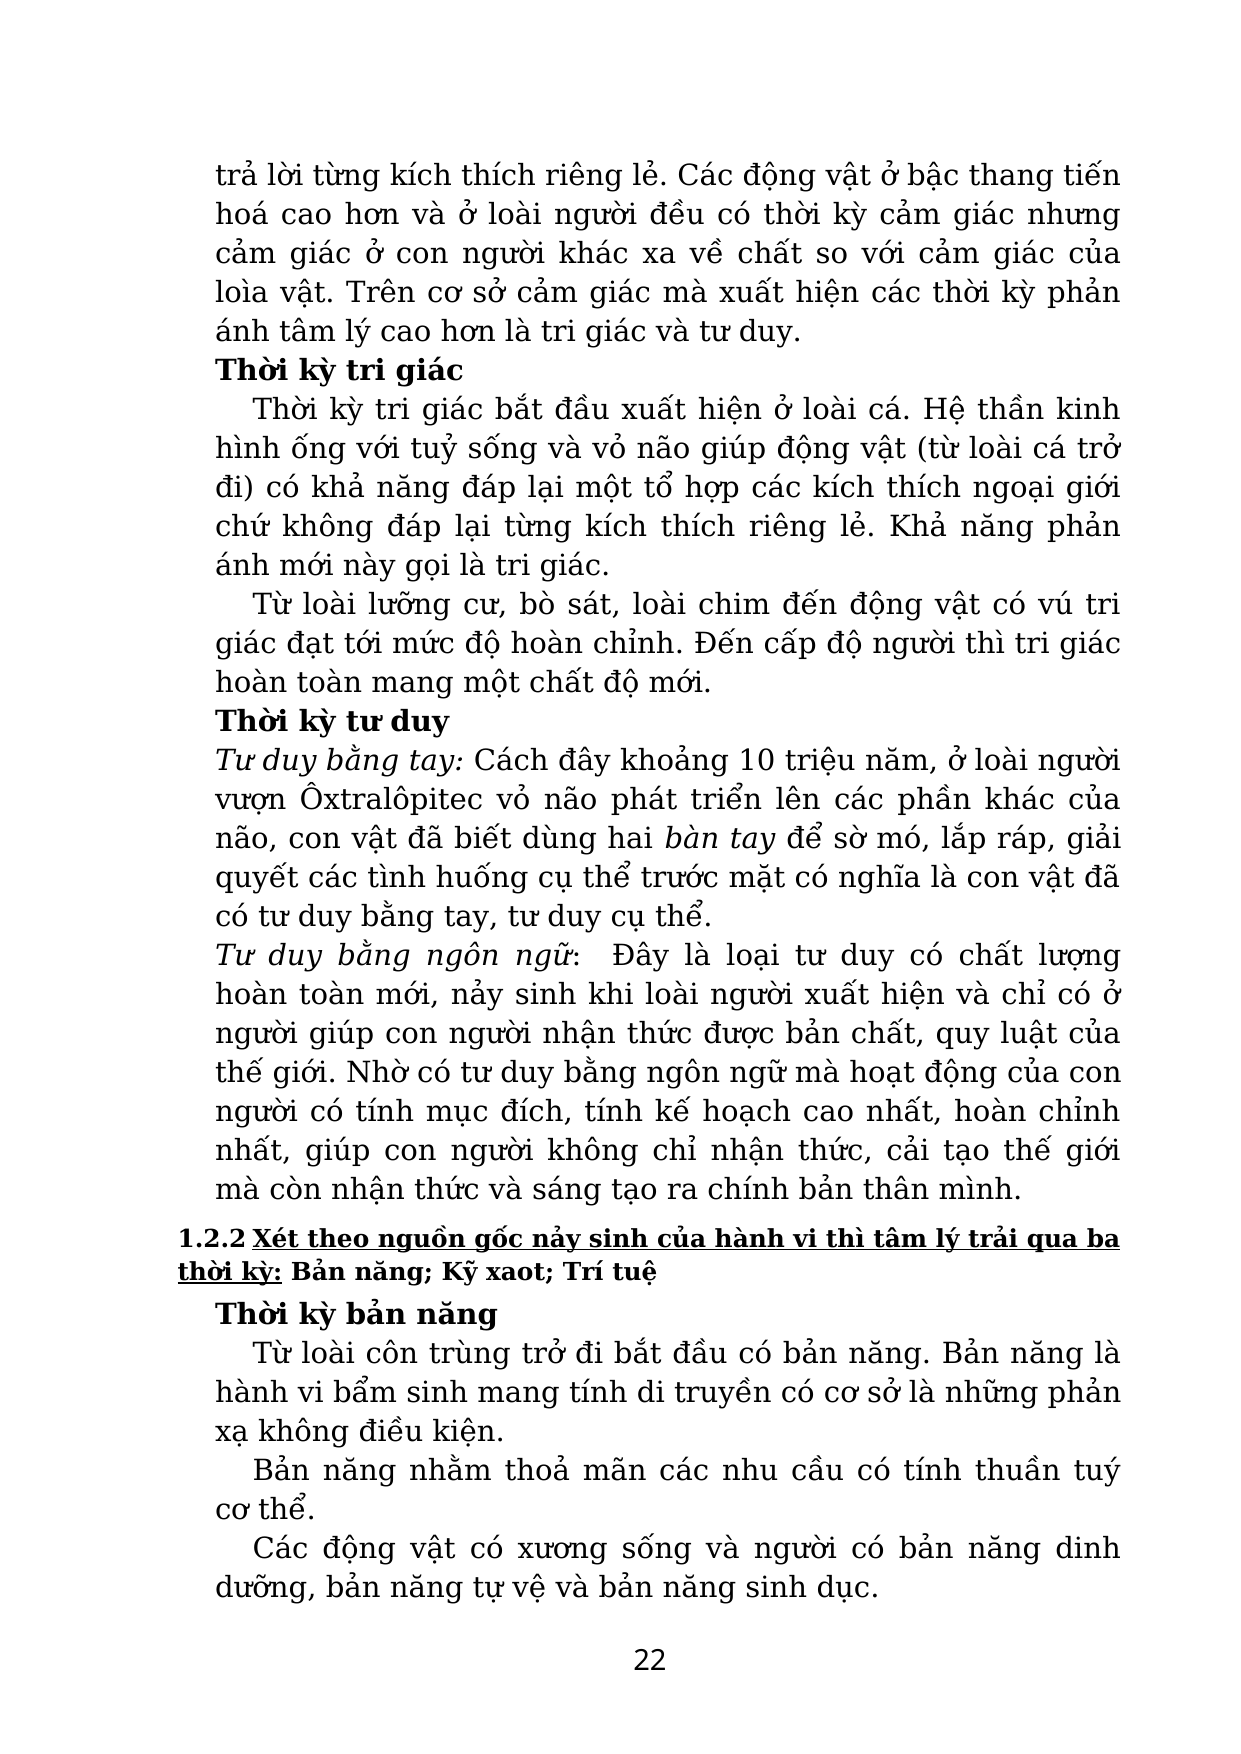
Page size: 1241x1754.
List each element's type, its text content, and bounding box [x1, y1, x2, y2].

text Các động vật có xương sống và người có bản năng dinh dưỡng, bản năng tự vệ và bản năng sinh dục. [215, 1531, 1122, 1604]
text Thời kỳ bản năng [215, 1297, 1122, 1331]
text trả lời từng kích thích riêng lẻ. Các động vật ở bậc thang tiến hoá cao hơn và ở loài người đều có thời kỳ cảm giác nhưng cảm giác ở con người khác xa về chất so với cảm giác của loìa vật. Trên cơ sở cảm giác mà xuất hiện các thời kỳ phản ánh tâm lý cao hơn là tri giác và tư duy. [215, 158, 1122, 348]
text Thời kỳ tri giác [215, 353, 1122, 387]
subtitle Xét theo nguồn gốc nảy sinh của hành vi thì tâm lý trải qua ba thời kỳ: Bản năng; Kỹ xaot; Trí tuệ [177, 1224, 1122, 1286]
text Tư duy bằng ngôn ngữ: Đây là loại tư duy có chất lượng hoàn toàn mới, nảy sinh khi loài người xuất hiện và chỉ có ở người giúp con người nhận thức được bản chất, quy luật của thế giới. Nhờ có tư duy bằng ngôn ngữ mà hoạt động của con người có tính mục đích, tính kế hoạch cao nhất, hoàn chỉnh nhất, giúp con người không chỉ nhận thức, cải tạo thế giới mà còn nhận thức và sáng tạo ra chính bản thân mình. [215, 938, 1122, 1206]
text Từ loài lưỡng cư, bò sát, loài chim đến động vật có vú tri giác đạt tới mức độ hoàn chỉnh. Đến cấp độ người thì tri giác hoàn toàn mang một chất độ mới. [215, 587, 1122, 699]
text Thời kỳ tri giác bắt đầu xuất hiện ở loài cá. Hệ thần kinh hình ống với tuỷ sống và vỏ não giúp động vật (từ loài cá trở đi) có khả năng đáp lại một tổ hợp các kích thích ngoại giới chứ không đáp lại từng kích thích riêng lẻ. Khả năng phản ánh mới này gọi là tri giác. [215, 393, 1122, 582]
text Tư duy bằng tay: Cách đây khoảng 10 triệu năm, ở loài người vượn Ôxtralôpitec vỏ não phát triển lên các phần khác của não, con vật đã biết dùng hai bàn tay để sờ mó, lắp ráp, giải quyết các tình huống cụ thể trước mặt có nghĩa là con vật đã có tư duy bằng tay, tư duy cụ thể. [215, 744, 1122, 933]
text Thời kỳ tư duy [215, 704, 1122, 738]
text Bản năng nhằm thoả mãn các nhu cầu có tính thuần tuý cơ thể. [215, 1453, 1122, 1526]
text Từ loài côn trùng trở đi bắt đầu có bản năng. Bản năng là hành vi bẩm sinh mang tính di truyền có cơ sở là những phản xạ không điều kiện. [215, 1336, 1122, 1448]
